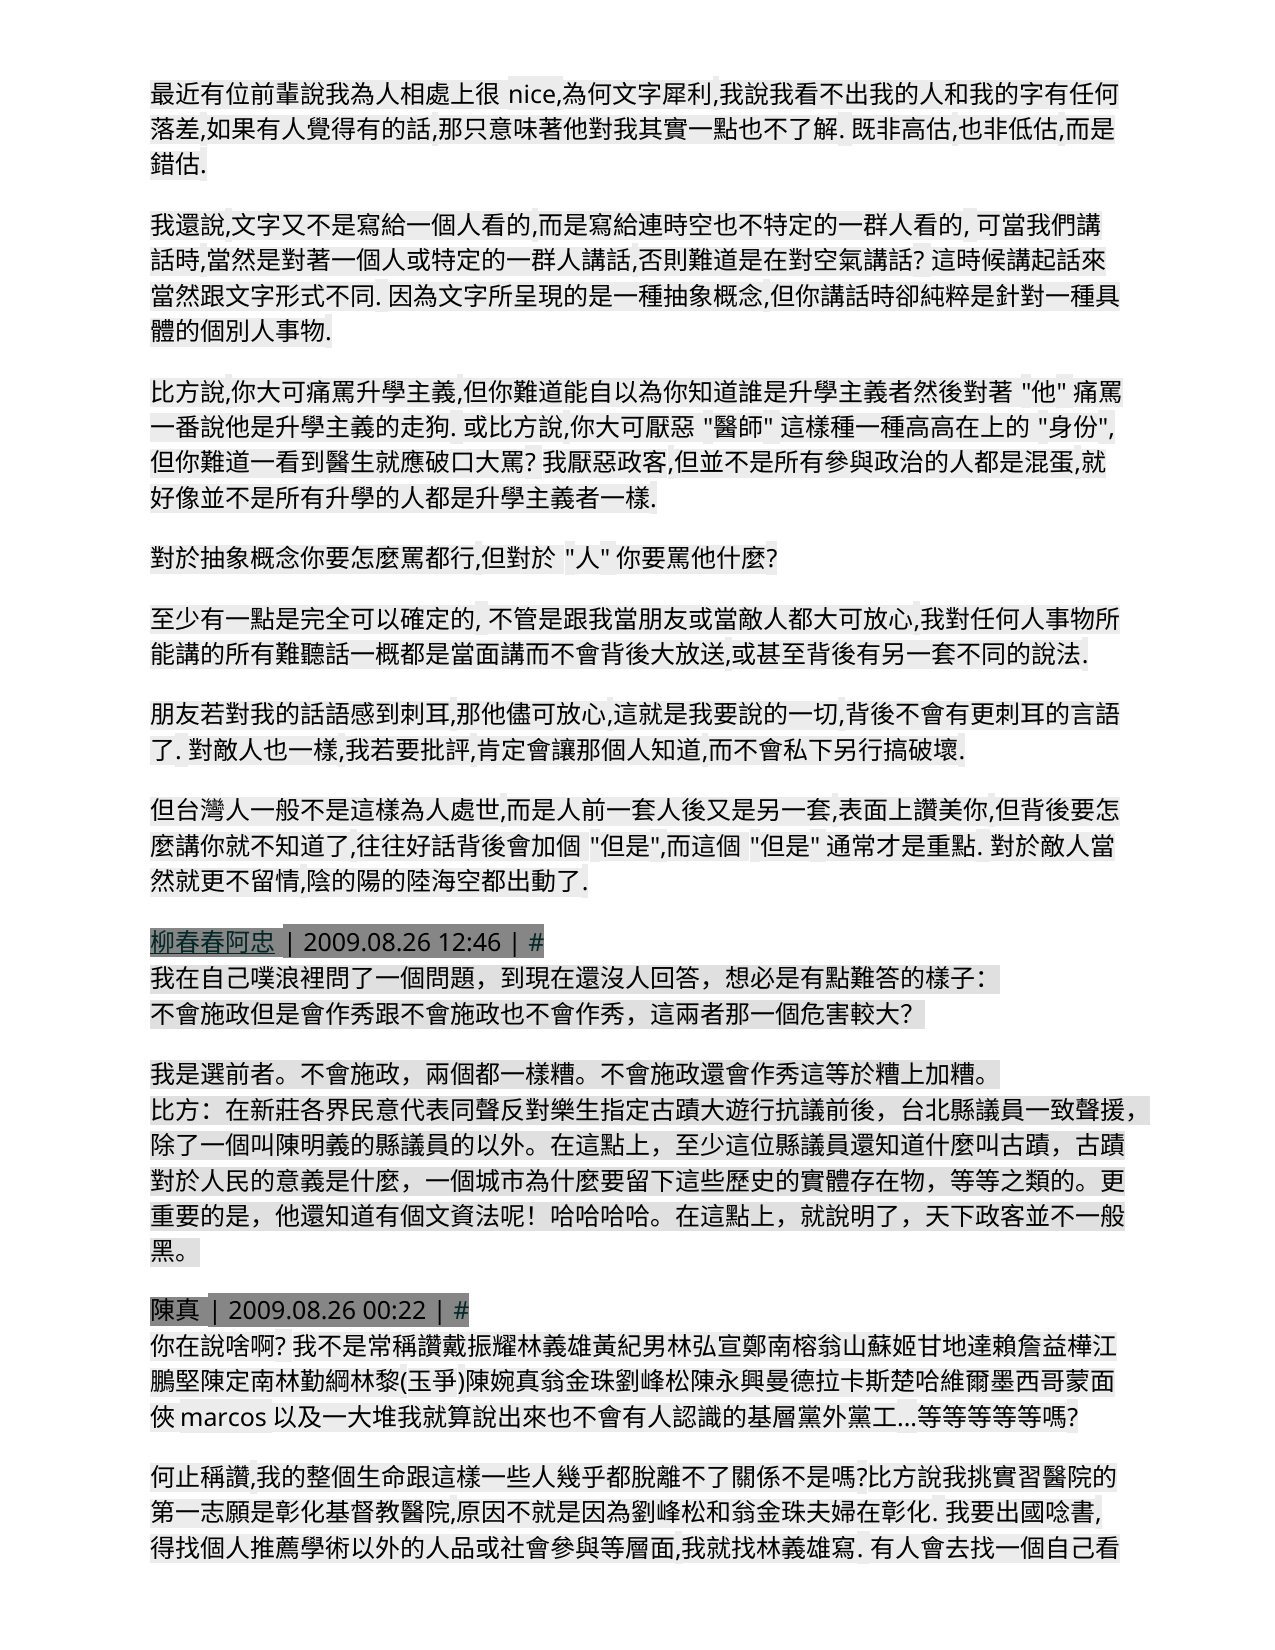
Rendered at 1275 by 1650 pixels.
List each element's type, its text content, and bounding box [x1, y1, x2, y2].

text 至少有一點是完全可以確定的, 不管是跟我當朋友或當敵人都大可放心,我對任何人事物所能講的所有難聽話一概都是當面講而不會背後大放送,或甚至背後有另一套不同的說法. [150, 600, 1125, 671]
text 我是選前者。不會施政，兩個都一樣糟。不會施政還會作秀這等於糟上加糟。 比方：在新莊各界民意代表同聲反對樂生指定古蹟大遊行抗議前後，台北縣議員一致聲援，除了一個叫陳明義的縣議員的以外。在這點上，至少這位縣議員還知道什麼叫古蹟，古蹟對於人民的意義是什麼，一個城市為什麼要留下這些歷史的實體存在物，等等之類的。更重要的是，他還知道有個文資法呢！哈哈哈哈。在這點上，就說明了，天下政客並不一般黑。 [150, 1054, 1125, 1267]
text 何止稱讚,我的整個生命跟這樣一些人幾乎都脫離不了關係不是嗎?比方說我挑實習醫院的第一志願是彰化基督教醫院,原因不就是因為劉峰松和翁金珠夫婦在彰化. 我要出國唸書,得找個人推薦學術以外的人品或社會參與等層面,我就找林義雄寫. 有人會去找一個自己看 [150, 1458, 1125, 1564]
text 最近有位前輩說我為人相處上很 nice,為何文字犀利,我說我看不出我的人和我的字有任何落差,如果有人覺得有的話,那只意味著他對我其實一點也不了解. 既非高估,也非低估,而是錯估. [150, 75, 1125, 181]
text 你在說啥啊? 我不是常稱讚戴振耀林義雄黃紀男林弘宣鄭南榕翁山蘇姬甘地達賴詹益樺江鵬堅陳定南林勤綱林黎(玉爭)陳婉真翁金珠劉峰松陳永興曼德拉卡斯楚哈維爾墨西哥蒙面俠marcos以及一大堆我就算說出來也不會有人認識的基層黨外黨工...等等等等等嗎? [150, 1327, 1125, 1433]
text 朋友若對我的話語感到刺耳,那他儘可放心,這就是我要說的一切,背後不會有更刺耳的言語了. 對敵人也一樣,我若要批評,肯定會讓那個人知道,而不會私下另行搞破壞. [150, 696, 1125, 767]
text 比方說,你大可痛罵升學主義,但你難道能自以為你知道誰是升學主義者然後對著 "他" 痛罵一番說他是升學主義的走狗. 或比方說,你大可厭惡 "醫師" 這樣種一種高高在上的 "身份",但你難道一看到醫生就應破口大罵? 我厭惡政客,但並不是所有參與政治的人都是混蛋,就好像並不是所有升學的人都是升學主義者一樣. [150, 373, 1125, 514]
text 我還說,文字又不是寫給一個人看的,而是寫給連時空也不特定的一群人看的, 可當我們講話時,當然是對著一個人或特定的一群人講話,否則難道是在對空氣講話? 這時候講起話來當然跟文字形式不同. 因為文字所呈現的是一種抽象概念,但你講話時卻純粹是針對一種具體的個別人事物. [150, 206, 1125, 348]
text 對於抽象概念你要怎麼罵都行,但對於 "人" 你要罵他什麼? [150, 539, 1125, 575]
text 柳春春阿忠 | 2009.08.26 12:46 | # [150, 923, 1125, 958]
text 陳真 | 2009.08.26 00:22 | # [150, 1292, 1125, 1327]
text 我在自己噗浪裡問了一個問題，到現在還沒人回答，想必是有點難答的樣子： 不會施政但是會作秀跟不會施政也不會作秀，這兩者那一個危害較大？ [150, 958, 1125, 1029]
text 但台灣人一般不是這樣為人處世,而是人前一套人後又是另一套,表面上讚美你,但背後要怎麼講你就不知道了,往往好話背後會加個 "但是",而這個 "但是" 通常才是重點. 對於敵人當然就更不留情,陰的陽的陸海空都出動了. [150, 792, 1125, 898]
